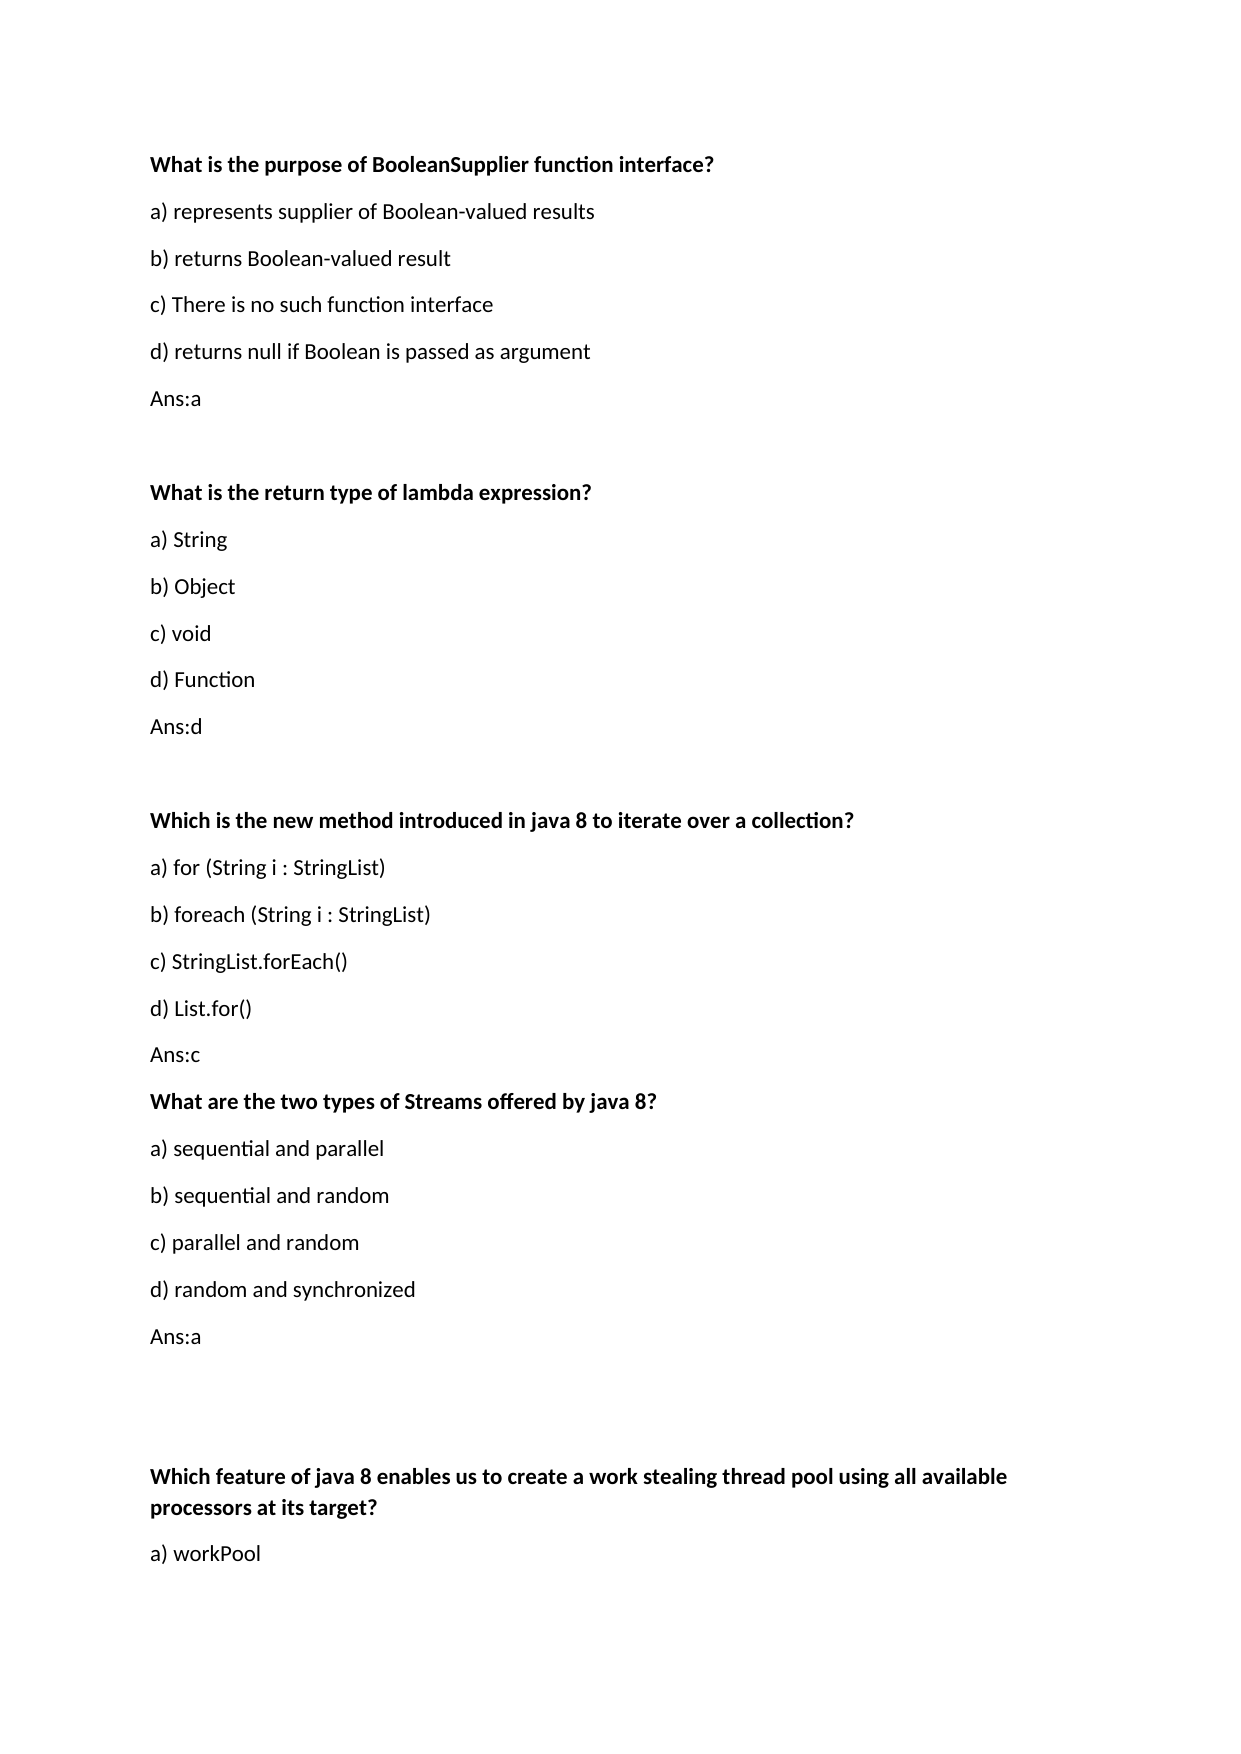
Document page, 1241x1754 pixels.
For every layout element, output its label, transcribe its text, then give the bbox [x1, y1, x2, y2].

text a) String [150, 525, 1090, 553]
text b) foreach (String i : StringList) [150, 900, 1090, 928]
text What is the purpose of BooleanSupplier function interface? [150, 150, 1090, 178]
text c) void [150, 619, 1090, 647]
text What is the return type of lambda expression? [150, 478, 1090, 506]
text d) returns null if Boolean is passed as argument [150, 337, 1090, 366]
text b) Object [150, 572, 1090, 600]
text Which feature of java 8 enables us to create a work stealing thread pool using all available processors at its target? [150, 1462, 1090, 1521]
text Ans:a [150, 384, 1090, 412]
text Ans:d [150, 712, 1090, 741]
text d) random and synchronized [150, 1275, 1090, 1303]
text c) StringList.forEach() [150, 947, 1090, 975]
text c) parallel and random [150, 1228, 1090, 1256]
text a) represents supplier of Boolean-valued results [150, 197, 1090, 225]
text b) sequential and random [150, 1181, 1090, 1209]
text Which is the new method introduced in java 8 to iterate over a collection? [150, 806, 1090, 834]
text d) Function [150, 666, 1090, 694]
text a) for (String i : StringList) [150, 853, 1090, 881]
text a) sequential and parallel [150, 1134, 1090, 1162]
text c) There is no such function interface [150, 291, 1090, 319]
text b) returns Boolean-valued result [150, 244, 1090, 272]
text d) List.for() [150, 994, 1090, 1022]
text Ans:a [150, 1322, 1090, 1350]
text Ans:c [150, 1041, 1090, 1069]
text a) workPool [150, 1539, 1090, 1568]
text What are the two types of Streams offered by java 8? [150, 1087, 1090, 1116]
